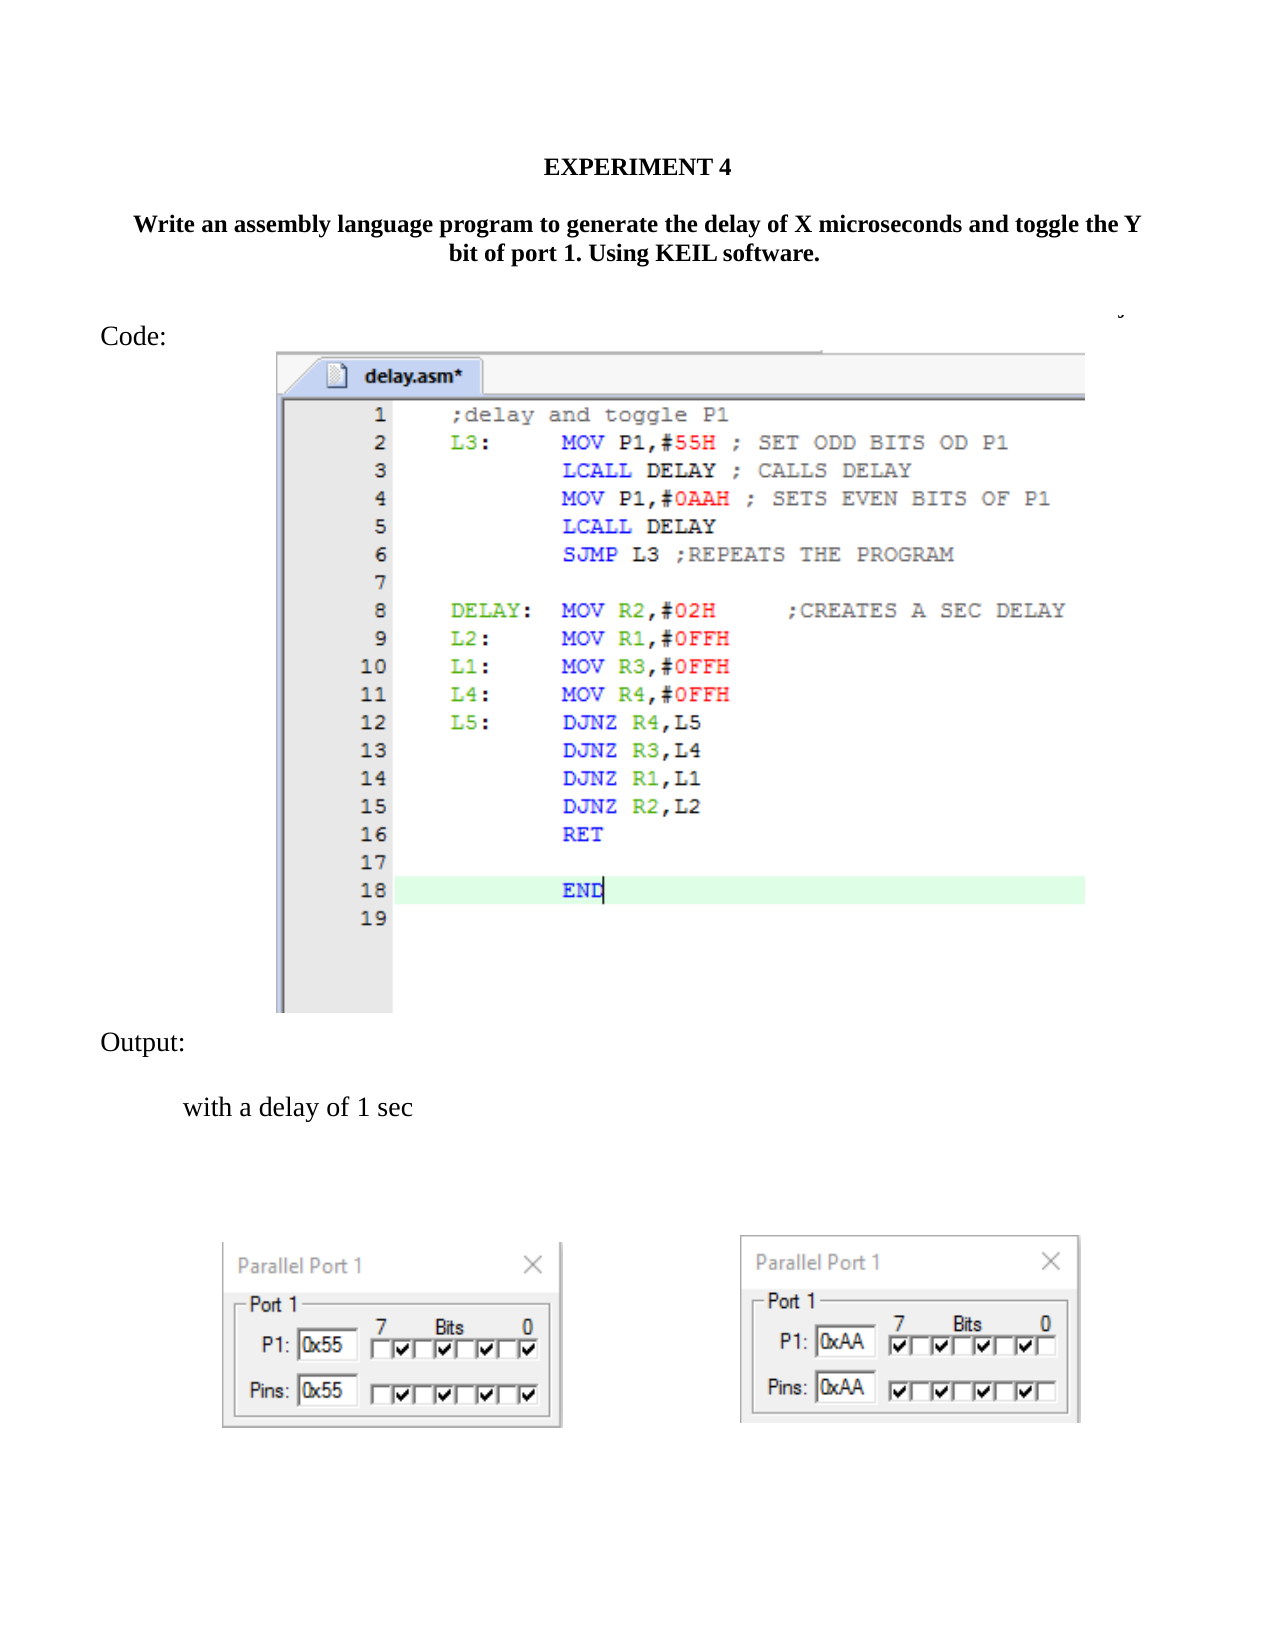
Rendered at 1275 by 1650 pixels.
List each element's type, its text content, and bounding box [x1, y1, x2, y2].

text Write an assembly language program to generate the delay of X microseconds and toggle the Y bit of port 1. Using KEIL software. [118, 209, 1157, 267]
text EXPERIMENT 4 [118, 152, 1157, 180]
